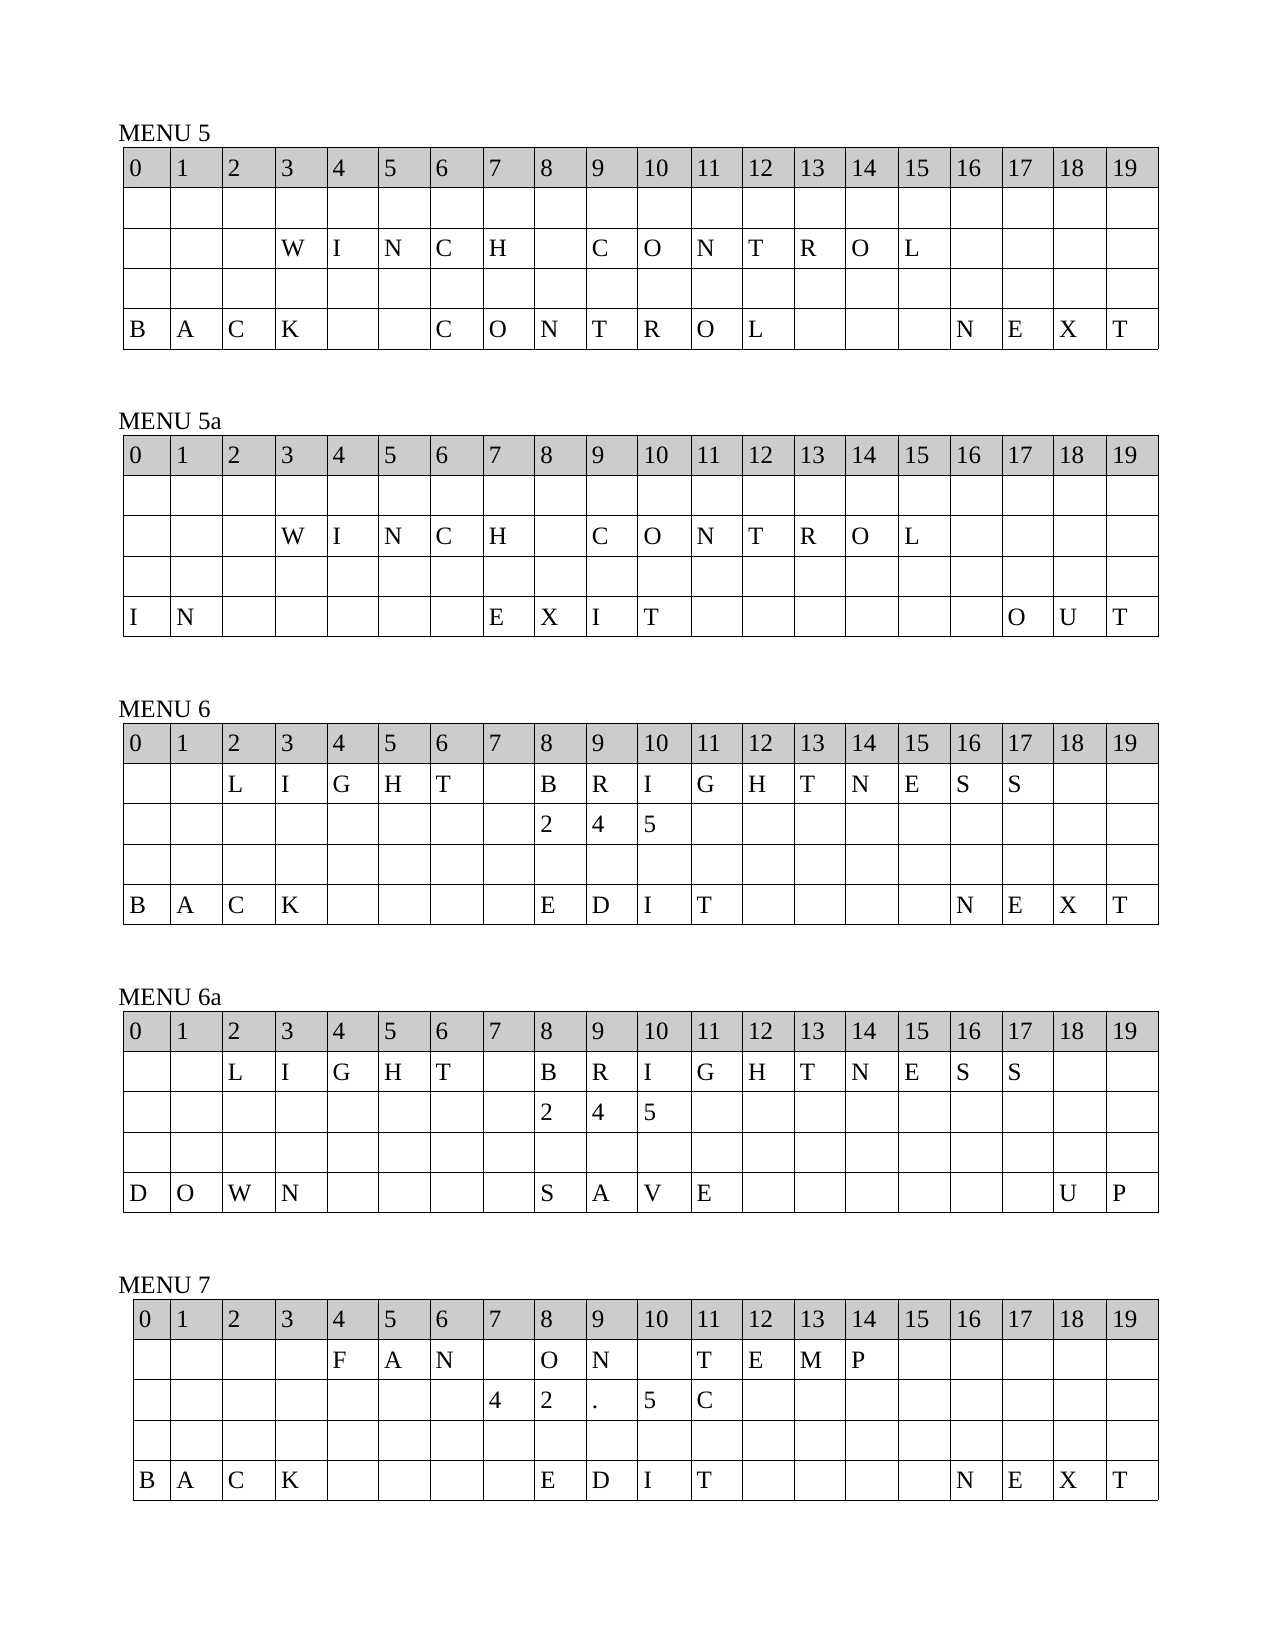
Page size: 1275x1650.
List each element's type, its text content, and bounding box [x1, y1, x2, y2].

table_cell I [638, 1052, 691, 1091]
table_cell [743, 188, 794, 227]
table_cell A [171, 309, 222, 348]
table_cell [484, 1052, 534, 1091]
table_cell B [124, 309, 170, 348]
table_cell [223, 229, 275, 268]
table_header 15 [899, 1300, 950, 1339]
table_cell O [171, 1173, 222, 1212]
table_cell [276, 845, 327, 884]
table_cell N [846, 764, 898, 803]
table_cell T [1107, 885, 1158, 924]
table_cell [795, 557, 845, 596]
table_cell [846, 1092, 898, 1132]
table_cell [484, 845, 534, 884]
table_cell [899, 188, 950, 227]
table_header 4 [328, 148, 378, 187]
table_cell [1107, 557, 1158, 596]
table_cell [124, 269, 170, 308]
table_cell T [795, 764, 845, 803]
table_cell [795, 1380, 845, 1419]
table_cell A [171, 885, 222, 924]
table_cell [328, 1133, 378, 1172]
table_cell [692, 1133, 742, 1172]
table_cell [1003, 557, 1053, 596]
table_header 4 [328, 1300, 378, 1339]
table_cell [484, 1092, 534, 1132]
table_cell [379, 557, 430, 596]
table_header 4 [328, 1012, 378, 1051]
table_cell R [795, 229, 845, 268]
table_cell N [692, 516, 742, 556]
table_cell [1107, 1133, 1158, 1172]
table_cell [223, 804, 275, 844]
table_cell [484, 476, 534, 515]
table_cell H [743, 1052, 794, 1091]
table_header 18 [1054, 724, 1106, 763]
table_cell [795, 1461, 845, 1500]
table_cell T [431, 1052, 483, 1091]
table_header 19 [1107, 724, 1158, 763]
table_header 11 [692, 1012, 742, 1051]
table_cell [223, 1133, 275, 1172]
table_cell C [587, 516, 637, 556]
table_cell [124, 188, 170, 227]
table_cell [1107, 188, 1158, 227]
table_cell [124, 845, 170, 884]
table_header 13 [795, 1300, 845, 1339]
table_cell [1107, 804, 1158, 844]
table_header 19 [1107, 1012, 1158, 1051]
table_cell [1054, 188, 1106, 227]
table_cell [171, 1380, 222, 1419]
table_cell [899, 804, 950, 844]
table_cell T [692, 1461, 742, 1500]
table_cell [743, 804, 794, 844]
table_header 1 [171, 1012, 222, 1051]
table_header 5 [379, 1300, 430, 1339]
table_cell N [587, 1340, 637, 1379]
table_cell [951, 1133, 1002, 1172]
table_cell N [431, 1340, 483, 1379]
table_cell [743, 1461, 794, 1500]
table_cell I [328, 516, 378, 556]
table_cell F [328, 1340, 378, 1379]
table_header 18 [1054, 436, 1106, 475]
table_cell [1003, 1421, 1053, 1460]
table_cell 4 [587, 1092, 637, 1132]
table_cell I [276, 1052, 327, 1091]
table_cell E [743, 1340, 794, 1379]
table_cell [124, 1092, 170, 1132]
table_cell C [431, 229, 483, 268]
table_header 3 [276, 724, 327, 763]
table_cell I [328, 229, 378, 268]
table_cell [795, 804, 845, 844]
table_header 12 [743, 1012, 794, 1051]
table_header 16 [951, 1300, 1002, 1339]
table_cell [846, 885, 898, 924]
table_cell [1107, 1421, 1158, 1460]
table_header 12 [743, 436, 794, 475]
table_cell B [535, 764, 586, 803]
table_cell [638, 845, 691, 884]
table_cell [276, 1092, 327, 1132]
table_cell T [743, 516, 794, 556]
table_cell [951, 188, 1002, 227]
table_cell N [951, 309, 1002, 348]
table_cell 2 [535, 1380, 586, 1419]
table_cell [692, 845, 742, 884]
table_cell [535, 516, 586, 556]
table_cell [743, 845, 794, 884]
table_cell [171, 188, 222, 227]
table_cell [223, 188, 275, 227]
table_header 7 [484, 148, 534, 187]
table_header 8 [535, 1012, 586, 1051]
table_cell G [692, 764, 742, 803]
table_cell [134, 1421, 170, 1460]
table_cell [276, 1133, 327, 1172]
table_cell [951, 845, 1002, 884]
table_header 8 [535, 724, 586, 763]
table_cell [1003, 188, 1053, 227]
table_cell [951, 269, 1002, 308]
table_cell P [846, 1340, 898, 1379]
table_header 15 [899, 1012, 950, 1051]
table_cell [1003, 1133, 1053, 1172]
table_cell [535, 269, 586, 308]
table_cell [431, 1421, 483, 1460]
table_cell H [379, 764, 430, 803]
table_cell [692, 188, 742, 227]
table_cell L [899, 516, 950, 556]
table_cell [1054, 269, 1106, 308]
table_cell E [535, 885, 586, 924]
table_cell [134, 1380, 170, 1419]
table_cell [1054, 1421, 1106, 1460]
table_header 17 [1003, 1012, 1053, 1051]
table_cell [171, 1133, 222, 1172]
table_cell N [171, 597, 222, 636]
table_cell T [1107, 597, 1158, 636]
table_cell [484, 269, 534, 308]
table_cell [1003, 1340, 1053, 1379]
table_cell H [379, 1052, 430, 1091]
table_cell I [638, 1461, 691, 1500]
table_cell [899, 885, 950, 924]
table_header 0 [124, 724, 170, 763]
table_cell [899, 1133, 950, 1172]
table_header 7 [484, 436, 534, 475]
table_cell N [846, 1052, 898, 1091]
table_header 10 [638, 148, 691, 187]
table_cell 2 [535, 1092, 586, 1132]
table_cell [328, 1380, 378, 1419]
table_cell C [431, 516, 483, 556]
table_cell C [223, 309, 275, 348]
table_cell [379, 1133, 430, 1172]
table_cell G [692, 1052, 742, 1091]
table_cell [795, 597, 845, 636]
table_cell [587, 476, 637, 515]
table_cell [899, 1340, 950, 1379]
table_cell . [587, 1380, 637, 1419]
table_header 10 [638, 1300, 691, 1339]
table_cell [328, 804, 378, 844]
table_cell [171, 1421, 222, 1460]
table_cell [795, 269, 845, 308]
table_cell E [1003, 885, 1053, 924]
table_header 6 [431, 724, 483, 763]
table_cell [328, 476, 378, 515]
table_header 18 [1054, 148, 1106, 187]
table_cell E [1003, 309, 1053, 348]
table_header 10 [638, 724, 691, 763]
table_header 6 [431, 1012, 483, 1051]
table_header 2 [223, 724, 275, 763]
table_cell 4 [587, 804, 637, 844]
table_cell [1054, 1052, 1106, 1091]
table_cell D [587, 885, 637, 924]
table_cell H [484, 229, 534, 268]
table_cell [276, 1340, 327, 1379]
table_cell O [846, 516, 898, 556]
table_cell [1003, 516, 1053, 556]
table_cell I [276, 764, 327, 803]
table_cell I [124, 597, 170, 636]
table_header 4 [328, 436, 378, 475]
table_cell [1107, 269, 1158, 308]
table_cell [899, 269, 950, 308]
table_cell [1107, 229, 1158, 268]
table_cell E [484, 597, 534, 636]
table_cell [535, 1133, 586, 1172]
table_cell C [223, 885, 275, 924]
table_cell [951, 804, 1002, 844]
table_cell S [951, 1052, 1002, 1091]
table_cell [484, 1173, 534, 1212]
table_cell M [795, 1340, 845, 1379]
table_header 15 [899, 148, 950, 187]
table_cell [587, 557, 637, 596]
table_cell [535, 557, 586, 596]
table_header 17 [1003, 1300, 1053, 1339]
table_cell [743, 885, 794, 924]
table_cell [1054, 1133, 1106, 1172]
table_header 5 [379, 724, 430, 763]
table_cell [535, 1421, 586, 1460]
table_cell C [587, 229, 637, 268]
table_cell [1054, 804, 1106, 844]
table_cell 5 [638, 1380, 691, 1419]
table_cell [692, 1092, 742, 1132]
table_cell [743, 1173, 794, 1212]
table_cell [743, 269, 794, 308]
table_cell [535, 188, 586, 227]
table_header 8 [535, 148, 586, 187]
table_cell [276, 1421, 327, 1460]
table_cell [743, 557, 794, 596]
table_cell [124, 229, 170, 268]
table_cell N [692, 229, 742, 268]
table_cell [951, 1092, 1002, 1132]
table_cell [276, 557, 327, 596]
table_cell E [692, 1173, 742, 1212]
table_cell T [638, 597, 691, 636]
table_cell [846, 597, 898, 636]
table_cell [1003, 1380, 1053, 1419]
table_cell W [223, 1173, 275, 1212]
table_cell X [1054, 885, 1106, 924]
table_cell [638, 557, 691, 596]
table_cell [124, 1052, 170, 1091]
table_header 3 [276, 436, 327, 475]
table_header 14 [846, 148, 898, 187]
table_header 16 [951, 148, 1002, 187]
table_cell R [638, 309, 691, 348]
table_cell [795, 845, 845, 884]
table_cell [171, 229, 222, 268]
table_cell [1107, 1092, 1158, 1132]
table_cell W [276, 516, 327, 556]
table_cell [379, 597, 430, 636]
table_header 13 [795, 1012, 845, 1051]
table_header 12 [743, 724, 794, 763]
table_cell X [1054, 309, 1106, 348]
table_cell [379, 1461, 430, 1500]
table_cell [124, 804, 170, 844]
table_cell [1003, 476, 1053, 515]
table_header 14 [846, 724, 898, 763]
table_cell [134, 1340, 170, 1379]
table_cell [1054, 845, 1106, 884]
table_header 10 [638, 436, 691, 475]
table_cell [795, 1133, 845, 1172]
table_cell [124, 1133, 170, 1172]
table_cell [899, 557, 950, 596]
table_cell O [484, 309, 534, 348]
table_cell [328, 188, 378, 227]
table_cell R [587, 1052, 637, 1091]
table_cell [171, 764, 222, 803]
table_cell 4 [484, 1380, 534, 1419]
table_cell E [535, 1461, 586, 1500]
table_cell C [431, 309, 483, 348]
table_cell [431, 1461, 483, 1500]
table_cell B [124, 885, 170, 924]
table_header 13 [795, 436, 845, 475]
table_cell [379, 269, 430, 308]
table_cell [328, 885, 378, 924]
table_header 2 [223, 1300, 275, 1339]
table_cell [484, 804, 534, 844]
table_cell [431, 885, 483, 924]
table_cell L [899, 229, 950, 268]
table_cell [124, 764, 170, 803]
table_cell [1054, 229, 1106, 268]
table_cell S [1003, 1052, 1053, 1091]
table_cell [484, 1340, 534, 1379]
table_cell [899, 1173, 950, 1212]
table_cell [846, 1133, 898, 1172]
table_cell [328, 1092, 378, 1132]
table_cell [743, 476, 794, 515]
table_cell [638, 1421, 691, 1460]
table_cell E [1003, 1461, 1053, 1500]
table_cell B [535, 1052, 586, 1091]
table_cell C [223, 1461, 275, 1500]
table_cell S [535, 1173, 586, 1212]
table_cell [795, 476, 845, 515]
table_header 5 [379, 1012, 430, 1051]
table_cell [431, 1133, 483, 1172]
table_header 3 [276, 148, 327, 187]
table_cell [484, 188, 534, 227]
table_cell [743, 1421, 794, 1460]
table_cell [276, 269, 327, 308]
table_header 4 [328, 724, 378, 763]
table_cell [171, 1052, 222, 1091]
table_header 15 [899, 724, 950, 763]
table_cell [379, 1380, 430, 1419]
table_cell B [134, 1461, 170, 1500]
table_cell [379, 804, 430, 844]
table_header 13 [795, 724, 845, 763]
table_cell [379, 188, 430, 227]
table_cell O [1003, 597, 1053, 636]
table_cell N [535, 309, 586, 348]
table_header 12 [743, 148, 794, 187]
table_cell [899, 476, 950, 515]
table_cell [223, 1421, 275, 1460]
table_cell K [276, 309, 327, 348]
table_cell E [899, 1052, 950, 1091]
table_cell [171, 476, 222, 515]
table_cell L [223, 1052, 275, 1091]
table_cell [795, 1092, 845, 1132]
table_cell [795, 885, 845, 924]
table_cell [846, 1421, 898, 1460]
table_cell 5 [638, 1092, 691, 1132]
table_cell [846, 1173, 898, 1212]
table_header 18 [1054, 1300, 1106, 1339]
table_cell [171, 1340, 222, 1379]
table_cell [795, 188, 845, 227]
table_cell [1003, 804, 1053, 844]
table_cell [951, 1173, 1002, 1212]
text MENU 7 [118, 1270, 1157, 1298]
table_cell [431, 1092, 483, 1132]
table_header 9 [587, 1012, 637, 1051]
table_header 19 [1107, 436, 1158, 475]
table_cell [223, 476, 275, 515]
table_cell N [951, 885, 1002, 924]
table_header 17 [1003, 724, 1053, 763]
table_cell [743, 1092, 794, 1132]
table_cell 2 [535, 804, 586, 844]
table_header 12 [743, 1300, 794, 1339]
table_cell [171, 516, 222, 556]
table_header 14 [846, 1300, 898, 1339]
table_cell [431, 557, 483, 596]
table_cell [638, 1340, 691, 1379]
table_cell [899, 1461, 950, 1500]
table_cell O [535, 1340, 586, 1379]
table_cell [846, 557, 898, 596]
table_header 8 [535, 436, 586, 475]
table_cell [1003, 229, 1053, 268]
table_cell V [638, 1173, 691, 1212]
table_cell [692, 269, 742, 308]
table_header 2 [223, 436, 275, 475]
table_cell [431, 1380, 483, 1419]
table_cell K [276, 1461, 327, 1500]
table_cell A [379, 1340, 430, 1379]
table_cell I [587, 597, 637, 636]
table_header 3 [276, 1300, 327, 1339]
table_cell [846, 1461, 898, 1500]
table_header 9 [587, 148, 637, 187]
table_cell [951, 597, 1002, 636]
table_header 11 [692, 1300, 742, 1339]
table_cell [1107, 764, 1158, 803]
table_cell [899, 845, 950, 884]
table_cell [431, 269, 483, 308]
table_cell [484, 764, 534, 803]
table_cell [328, 597, 378, 636]
table_cell S [951, 764, 1002, 803]
table_cell C [692, 1380, 742, 1419]
table_cell [1107, 1340, 1158, 1379]
table_cell [1054, 1340, 1106, 1379]
table_header 6 [431, 436, 483, 475]
table_cell H [484, 516, 534, 556]
table_cell [223, 1340, 275, 1379]
text MENU 6 [118, 694, 1157, 723]
table_cell [1107, 1052, 1158, 1091]
table_cell [379, 476, 430, 515]
table_header 1 [171, 148, 222, 187]
table_cell K [276, 885, 327, 924]
table_cell [951, 476, 1002, 515]
table_header 7 [484, 1012, 534, 1051]
table_cell 5 [638, 804, 691, 844]
table_cell A [587, 1173, 637, 1212]
table_cell H [743, 764, 794, 803]
table_cell [1003, 1173, 1053, 1212]
table_cell [276, 597, 327, 636]
table_cell [951, 557, 1002, 596]
table_cell [484, 557, 534, 596]
table_cell [795, 1421, 845, 1460]
table_header 17 [1003, 148, 1053, 187]
table_cell [379, 885, 430, 924]
table_header 2 [223, 1012, 275, 1051]
table_cell [484, 1133, 534, 1172]
table_cell [587, 269, 637, 308]
table_cell O [638, 516, 691, 556]
text MENU 5a [118, 406, 1157, 435]
table_header 9 [587, 1300, 637, 1339]
table_header 6 [431, 148, 483, 187]
table_cell [379, 845, 430, 884]
table_cell N [379, 516, 430, 556]
table_cell [1054, 516, 1106, 556]
table_header 0 [124, 148, 170, 187]
table_cell [846, 476, 898, 515]
table_cell [743, 1380, 794, 1419]
table_cell [743, 597, 794, 636]
table_cell [692, 476, 742, 515]
table_cell [379, 1092, 430, 1132]
table_cell O [638, 229, 691, 268]
table_cell R [587, 764, 637, 803]
table_header 6 [431, 1300, 483, 1339]
table_header 7 [484, 724, 534, 763]
table_header 14 [846, 436, 898, 475]
table_cell O [692, 309, 742, 348]
table_cell U [1054, 597, 1106, 636]
table_header 9 [587, 724, 637, 763]
table_cell D [124, 1173, 170, 1212]
table_header 18 [1054, 1012, 1106, 1051]
table_cell [223, 269, 275, 308]
table_cell [484, 885, 534, 924]
table_header 16 [951, 1012, 1002, 1051]
table_cell [795, 309, 845, 348]
table_cell [328, 1421, 378, 1460]
table_cell [638, 269, 691, 308]
table_cell [484, 1461, 534, 1500]
table_header 0 [124, 436, 170, 475]
table_cell [223, 1380, 275, 1419]
table_cell [431, 476, 483, 515]
table_cell [951, 1340, 1002, 1379]
table_cell T [692, 1340, 742, 1379]
table_cell [1003, 269, 1053, 308]
table_header 13 [795, 148, 845, 187]
table_cell [692, 597, 742, 636]
table_header 19 [1107, 1300, 1158, 1339]
table_cell [587, 845, 637, 884]
table_cell [951, 229, 1002, 268]
table_cell [743, 1133, 794, 1172]
table_cell G [328, 1052, 378, 1091]
table_cell T [692, 885, 742, 924]
table_cell R [795, 516, 845, 556]
table_header 2 [223, 148, 275, 187]
table_cell [379, 1173, 430, 1212]
table_cell [692, 1421, 742, 1460]
table_cell [846, 845, 898, 884]
table_cell [171, 557, 222, 596]
table_cell [124, 516, 170, 556]
table_cell [431, 845, 483, 884]
table_header 14 [846, 1012, 898, 1051]
table_cell [276, 804, 327, 844]
table_cell T [1107, 1461, 1158, 1500]
table_cell [1107, 516, 1158, 556]
table_header 7 [484, 1300, 534, 1339]
table_cell A [171, 1461, 222, 1500]
table_header 1 [171, 1300, 222, 1339]
table_cell T [743, 229, 794, 268]
table_cell [223, 845, 275, 884]
table_cell [692, 804, 742, 844]
table_cell [1054, 764, 1106, 803]
table_cell N [951, 1461, 1002, 1500]
table_cell [328, 1461, 378, 1500]
table_cell O [846, 229, 898, 268]
table_cell [638, 476, 691, 515]
table_header 0 [124, 1012, 170, 1051]
table_cell [124, 557, 170, 596]
table_cell [223, 516, 275, 556]
table_cell [795, 1173, 845, 1212]
table_cell [171, 269, 222, 308]
table_cell [1107, 476, 1158, 515]
table_cell [951, 1380, 1002, 1419]
table_cell [535, 229, 586, 268]
table_cell [431, 188, 483, 227]
table_cell [951, 516, 1002, 556]
table_cell X [535, 597, 586, 636]
table_cell [846, 804, 898, 844]
table_header 8 [535, 1300, 586, 1339]
table_cell [587, 188, 637, 227]
table_cell [223, 1092, 275, 1132]
table_cell N [276, 1173, 327, 1212]
table_cell [899, 1092, 950, 1132]
table_cell D [587, 1461, 637, 1500]
table_header 19 [1107, 148, 1158, 187]
table_header 1 [171, 724, 222, 763]
table_cell T [587, 309, 637, 348]
table_cell T [431, 764, 483, 803]
table_cell [328, 309, 378, 348]
text MENU 6a [118, 982, 1157, 1011]
table_cell [223, 557, 275, 596]
table_header 16 [951, 436, 1002, 475]
table_cell L [223, 764, 275, 803]
table_cell [638, 1133, 691, 1172]
table_cell [171, 1092, 222, 1132]
table_header 17 [1003, 436, 1053, 475]
table_cell [846, 269, 898, 308]
text MENU 5 [118, 118, 1157, 147]
table_cell L [743, 309, 794, 348]
table_header 11 [692, 436, 742, 475]
table_cell [223, 597, 275, 636]
table_header 11 [692, 724, 742, 763]
table_cell G [328, 764, 378, 803]
table_cell [535, 845, 586, 884]
table_cell [899, 597, 950, 636]
table_cell E [899, 764, 950, 803]
table_cell [431, 597, 483, 636]
table_cell [692, 557, 742, 596]
table_cell [379, 1421, 430, 1460]
table_cell [328, 557, 378, 596]
table_cell [587, 1421, 637, 1460]
table_header 11 [692, 148, 742, 187]
table_cell [328, 1173, 378, 1212]
table_cell [1107, 845, 1158, 884]
table_header 16 [951, 724, 1002, 763]
table_cell P [1107, 1173, 1158, 1212]
table_cell [328, 845, 378, 884]
table_cell [846, 1380, 898, 1419]
table_cell [431, 804, 483, 844]
table_cell [1054, 557, 1106, 596]
table_cell [899, 1380, 950, 1419]
table_cell N [379, 229, 430, 268]
table_cell [1003, 845, 1053, 884]
table_cell [899, 1421, 950, 1460]
table_cell [587, 1133, 637, 1172]
table_cell [276, 188, 327, 227]
table_header 1 [171, 436, 222, 475]
table_header 15 [899, 436, 950, 475]
table_cell [846, 188, 898, 227]
table_cell [171, 845, 222, 884]
table_cell [638, 188, 691, 227]
table_cell S [1003, 764, 1053, 803]
table_cell I [638, 885, 691, 924]
table_header 3 [276, 1012, 327, 1051]
table_cell [1054, 1380, 1106, 1419]
table_cell T [795, 1052, 845, 1091]
table_cell X [1054, 1461, 1106, 1500]
table_cell [1054, 476, 1106, 515]
table_cell [276, 476, 327, 515]
table_cell T [1107, 309, 1158, 348]
table_cell [535, 476, 586, 515]
table_cell W [276, 229, 327, 268]
table_cell [1003, 1092, 1053, 1132]
table_cell [171, 804, 222, 844]
table_cell [431, 1173, 483, 1212]
table_cell [484, 1421, 534, 1460]
table_cell [1054, 1092, 1106, 1132]
table_header 5 [379, 436, 430, 475]
table_header 10 [638, 1012, 691, 1051]
table_cell U [1054, 1173, 1106, 1212]
table_cell [846, 309, 898, 348]
table_header 9 [587, 436, 637, 475]
table_cell [899, 309, 950, 348]
table_cell [1107, 1380, 1158, 1419]
table_header 5 [379, 148, 430, 187]
table_cell I [638, 764, 691, 803]
table_cell [951, 1421, 1002, 1460]
table_cell [124, 476, 170, 515]
table_cell [379, 309, 430, 348]
table_header 0 [134, 1300, 170, 1339]
table_cell [328, 269, 378, 308]
table_cell [276, 1380, 327, 1419]
